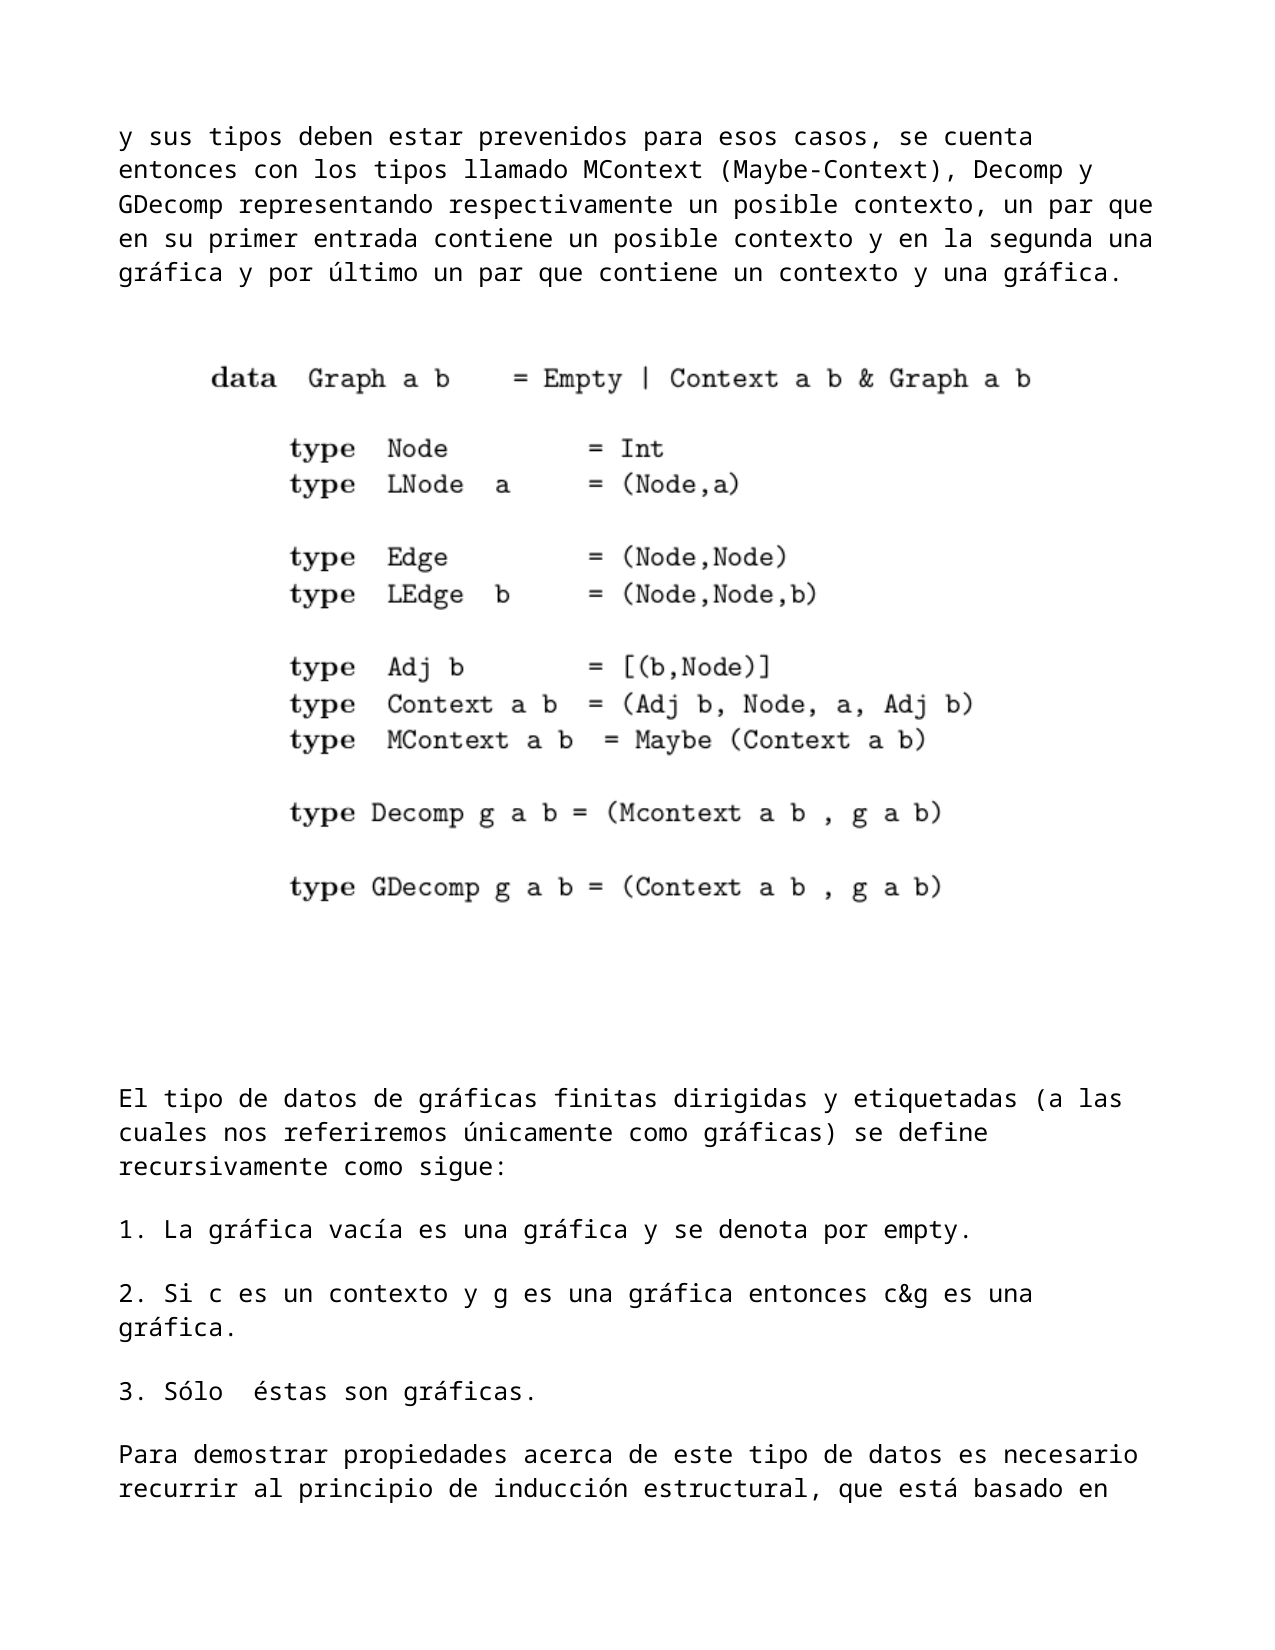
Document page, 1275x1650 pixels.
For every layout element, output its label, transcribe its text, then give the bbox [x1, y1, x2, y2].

text 2. Si c es un contexto y g es una gráfica entonces c&g es una gráfica. [118, 1276, 1157, 1344]
text y sus tipos deben estar prevenidos para esos casos, se cuenta entonces con los tipos llamado MContext (Maybe-Context), Decomp y GDecomp representando respectivamente un posible contexto, un par que en su primer entrada contiene un posible contexto y en la segunda una gráfica y por último un par que contiene un contexto y una gráfica. [118, 118, 1157, 288]
text 3. Sólo éstas son gráficas. [118, 1373, 1157, 1407]
picture [208, 352, 1068, 403]
text 1. La gráfica vacía es una gráfica y se denota por empty. [118, 1212, 1157, 1246]
text Para demostrar propiedades acerca de este tipo de datos es necesario recurrir al principio de inducción estructural, que está basado en [118, 1437, 1157, 1505]
text El tipo de datos de gráficas finitas dirigidas y etiquetadas (a las cuales nos referiremos únicamente como gráficas) se define recursivamente como sigue: [118, 1080, 1157, 1183]
picture [287, 430, 987, 937]
